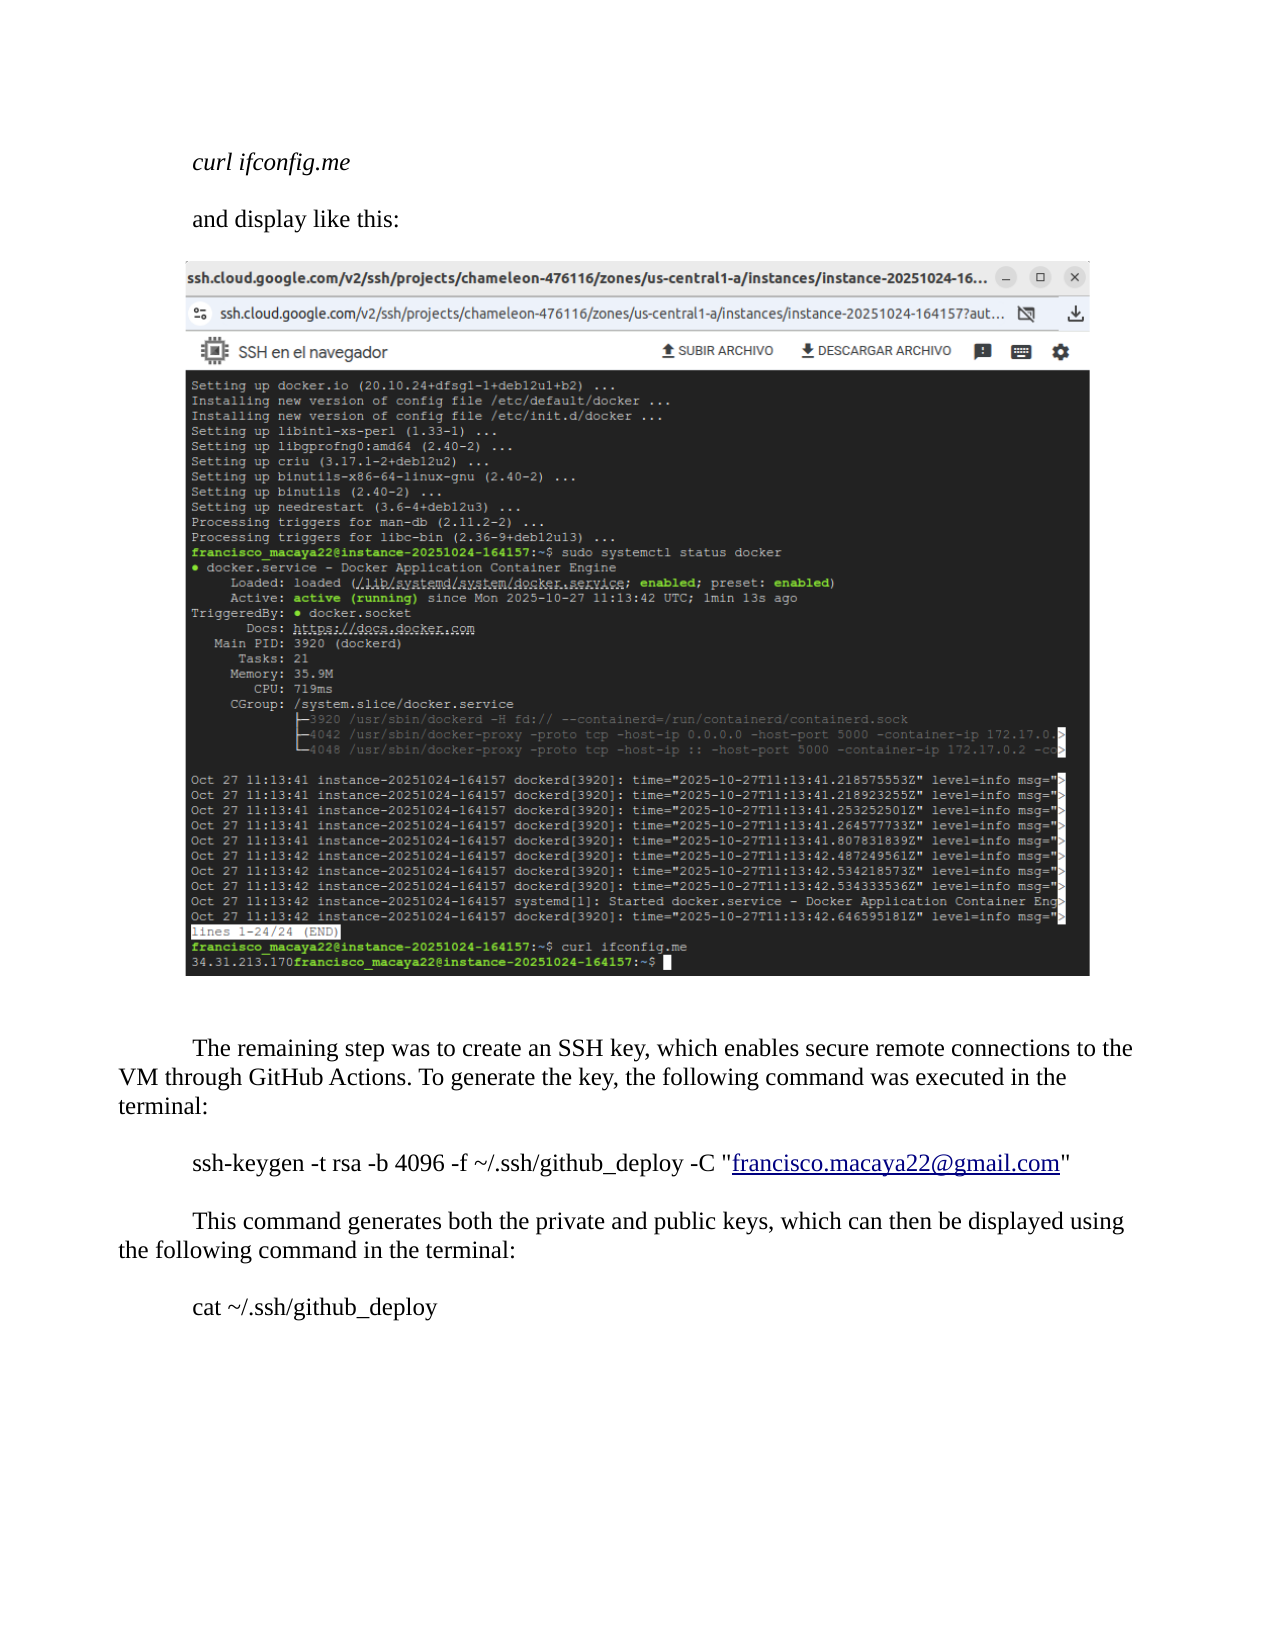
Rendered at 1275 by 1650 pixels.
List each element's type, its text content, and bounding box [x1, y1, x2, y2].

text This command generates both the private and public keys, which can then be displayed using the following command in the terminal: [118, 1206, 1157, 1263]
text The remaining step was to create an SSH key, which enables secure remote connections to the VM through GitHub Actions. To generate the key, the following command was executed in the terminal: [118, 1033, 1157, 1120]
picture [185, 261, 1090, 976]
text curl ifconfig.me [118, 147, 1157, 176]
text cat ~/.ssh/github_deploy [118, 1292, 1157, 1321]
text ssh-keygen -t rsa -b 4096 -f ~/.ssh/github_deploy -C "francisco.macaya22@gmail.com" [118, 1148, 1157, 1177]
text and display like this: [118, 204, 1157, 233]
